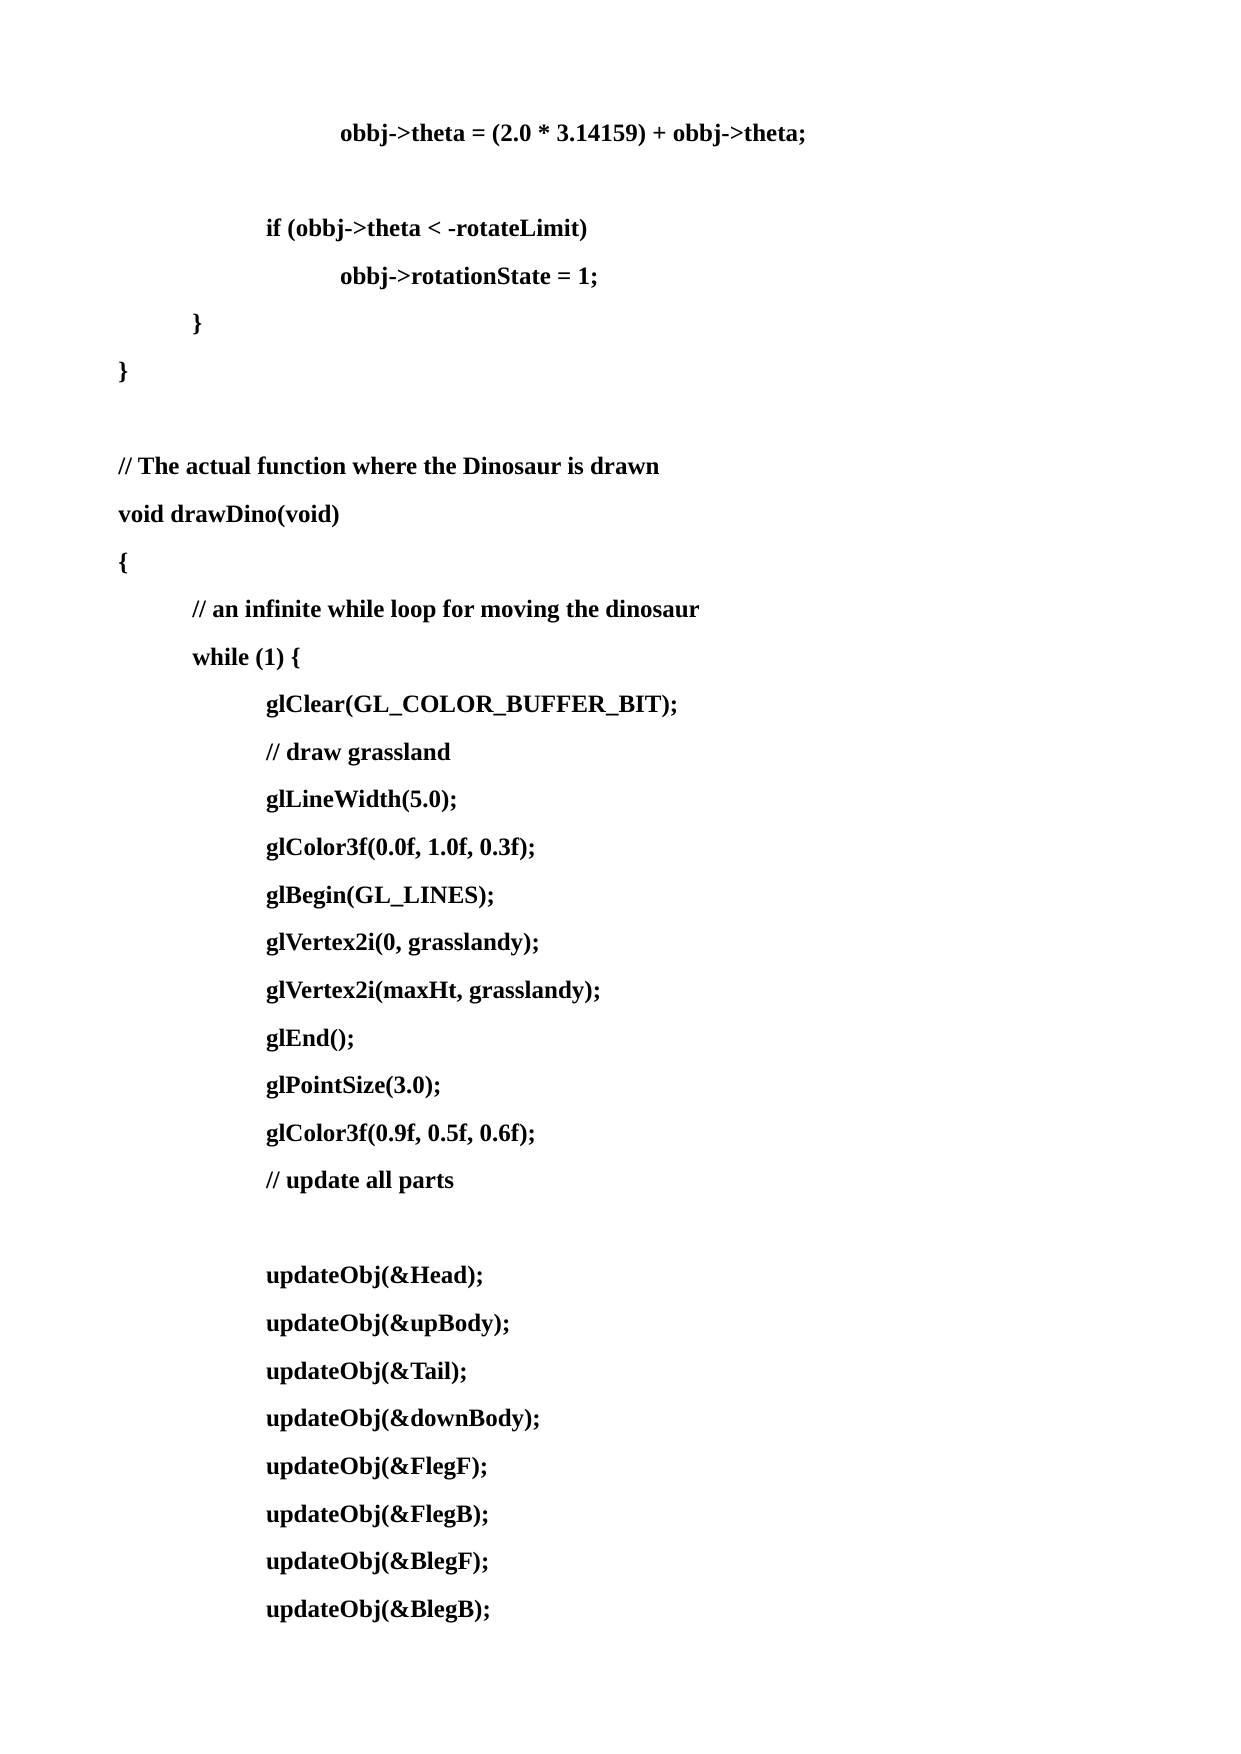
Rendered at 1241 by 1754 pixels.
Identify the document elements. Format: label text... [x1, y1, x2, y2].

text obbj->rotationState = 1; [118, 261, 1122, 290]
text updateObj(&Head); [118, 1261, 1122, 1289]
text // The actual function where the Dinosaur is drawn [118, 451, 1122, 480]
text if (obbj->theta < -rotateLimit) [118, 213, 1122, 242]
text updateObj(&FlegF); [118, 1451, 1122, 1480]
text updateObj(&BlegB); [118, 1594, 1122, 1623]
text glVertex2i(maxHt, grasslandy); [118, 975, 1122, 1004]
text } [118, 308, 1122, 337]
text glEnd(); [118, 1023, 1122, 1051]
text glClear(GL_COLOR_BUFFER_BIT); [118, 689, 1122, 718]
text void drawDino(void) [118, 499, 1122, 528]
text glBegin(GL_LINES); [118, 880, 1122, 908]
text while (1) { [118, 642, 1122, 671]
text // update all parts [118, 1165, 1122, 1194]
text updateObj(&BlegF); [118, 1546, 1122, 1575]
text glLineWidth(5.0); [118, 784, 1122, 813]
text updateObj(&downBody); [118, 1403, 1122, 1432]
text glColor3f(0.0f, 1.0f, 0.3f); [118, 832, 1122, 861]
text { [118, 547, 1122, 575]
text updateObj(&FlegB); [118, 1499, 1122, 1527]
text glColor3f(0.9f, 0.5f, 0.6f); [118, 1118, 1122, 1147]
text // draw grassland [118, 737, 1122, 766]
text updateObj(&Tail); [118, 1356, 1122, 1384]
text obbj->theta = (2.0 * 3.14159) + obbj->theta; [118, 118, 1122, 147]
text // an infinite while loop for moving the dinosaur [118, 594, 1122, 623]
text updateObj(&upBody); [118, 1308, 1122, 1337]
text glVertex2i(0, grasslandy); [118, 927, 1122, 956]
text } [118, 356, 1122, 385]
text glPointSize(3.0); [118, 1070, 1122, 1099]
